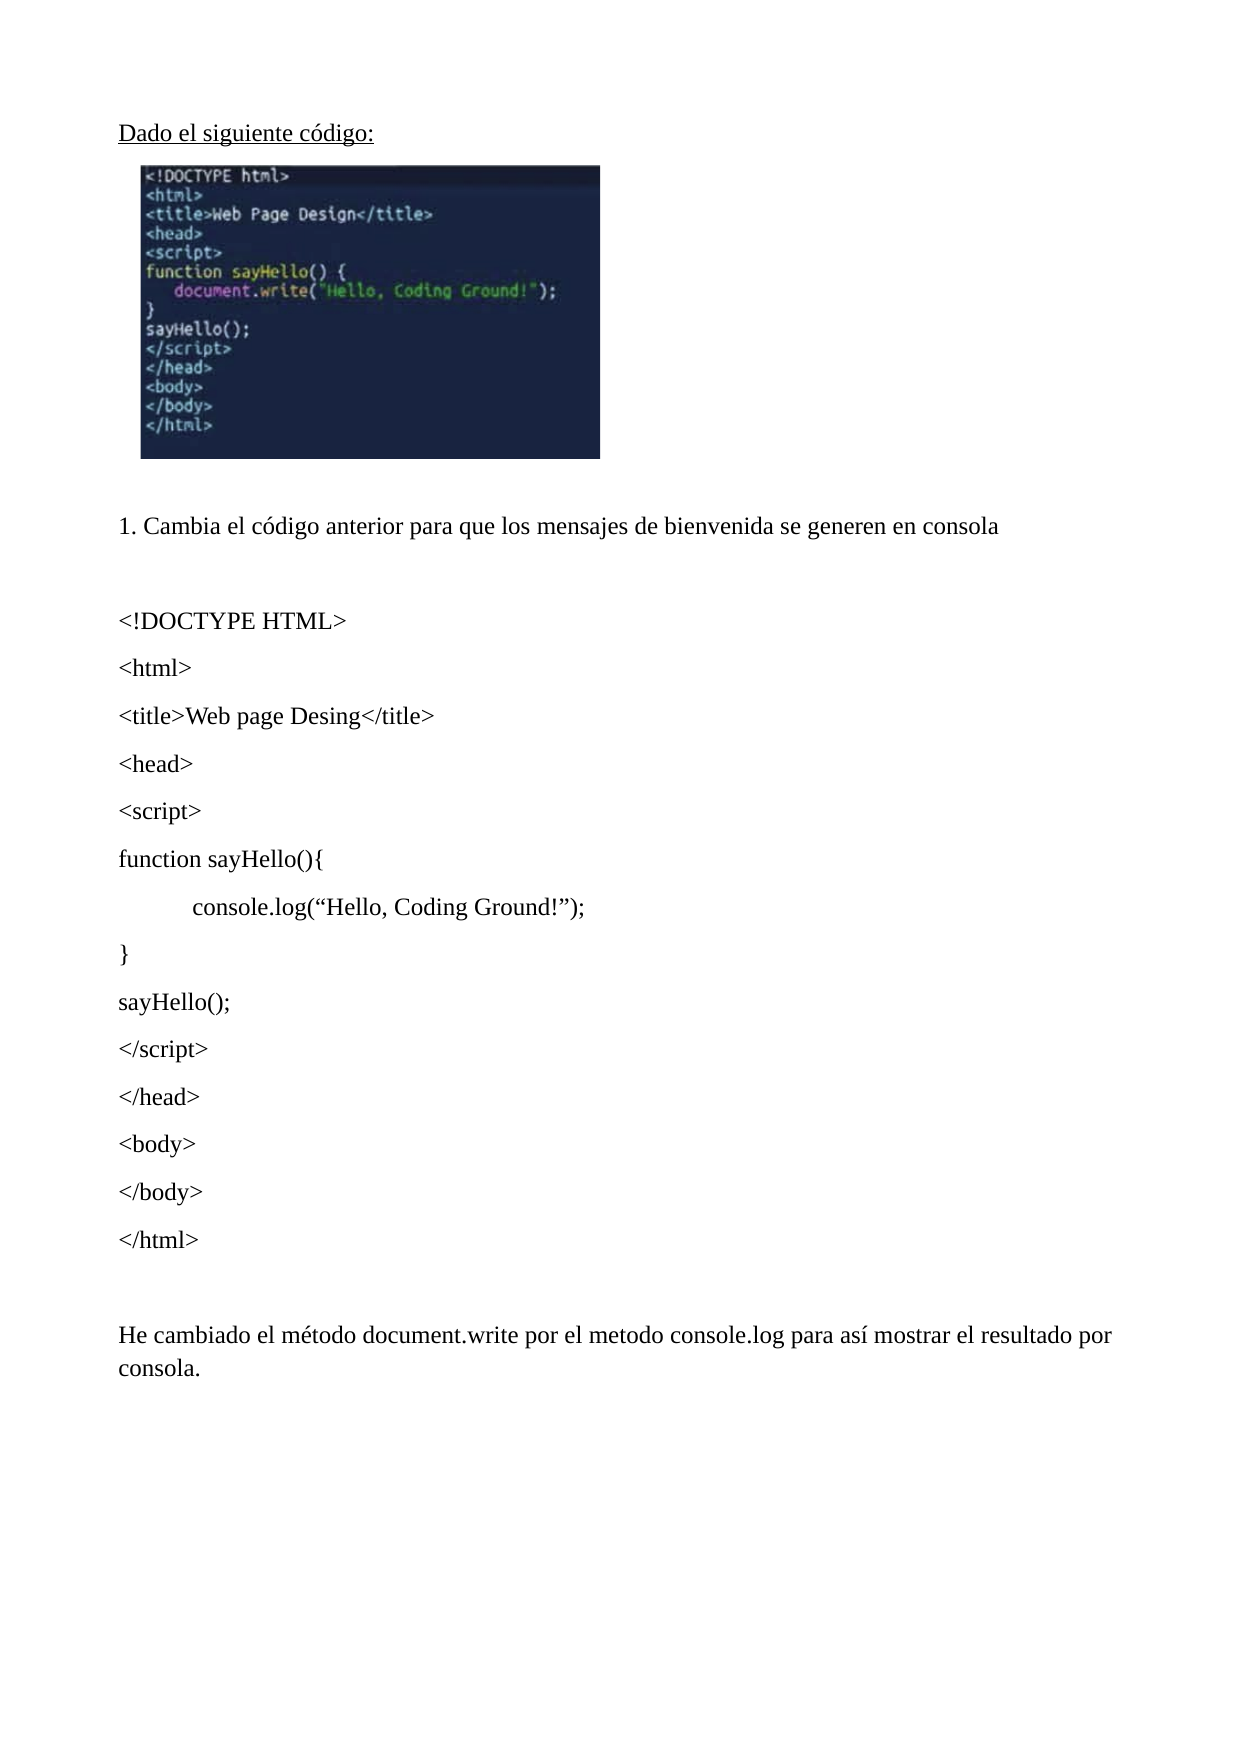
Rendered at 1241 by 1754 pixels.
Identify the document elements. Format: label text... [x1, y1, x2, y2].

text <html> [118, 653, 1122, 682]
text function sayHello(){ [118, 844, 1122, 873]
text </body> [118, 1177, 1122, 1206]
text <!DOCTYPE HTML> [118, 606, 1122, 635]
picture [140, 165, 600, 459]
text </html> [118, 1225, 1122, 1253]
text <script> [118, 796, 1122, 825]
text He cambiado el método document.write por el metodo console.log para así mostrar el resultado por consola. [118, 1320, 1122, 1382]
text 1. Cambia el código anterior para que los mensajes de bienvenida se generen en consola [118, 511, 1122, 539]
text } [118, 939, 1122, 968]
text </script> [118, 1034, 1122, 1063]
text Dado el siguiente código: [118, 118, 1122, 147]
text <body> [118, 1129, 1122, 1158]
text <head> [118, 749, 1122, 777]
text <title>Web page Desing</title> [118, 701, 1122, 730]
text sayHello(); [118, 987, 1122, 1016]
text console.log(“Hello, Coding Ground!”); [118, 892, 1122, 920]
text </head> [118, 1082, 1122, 1111]
